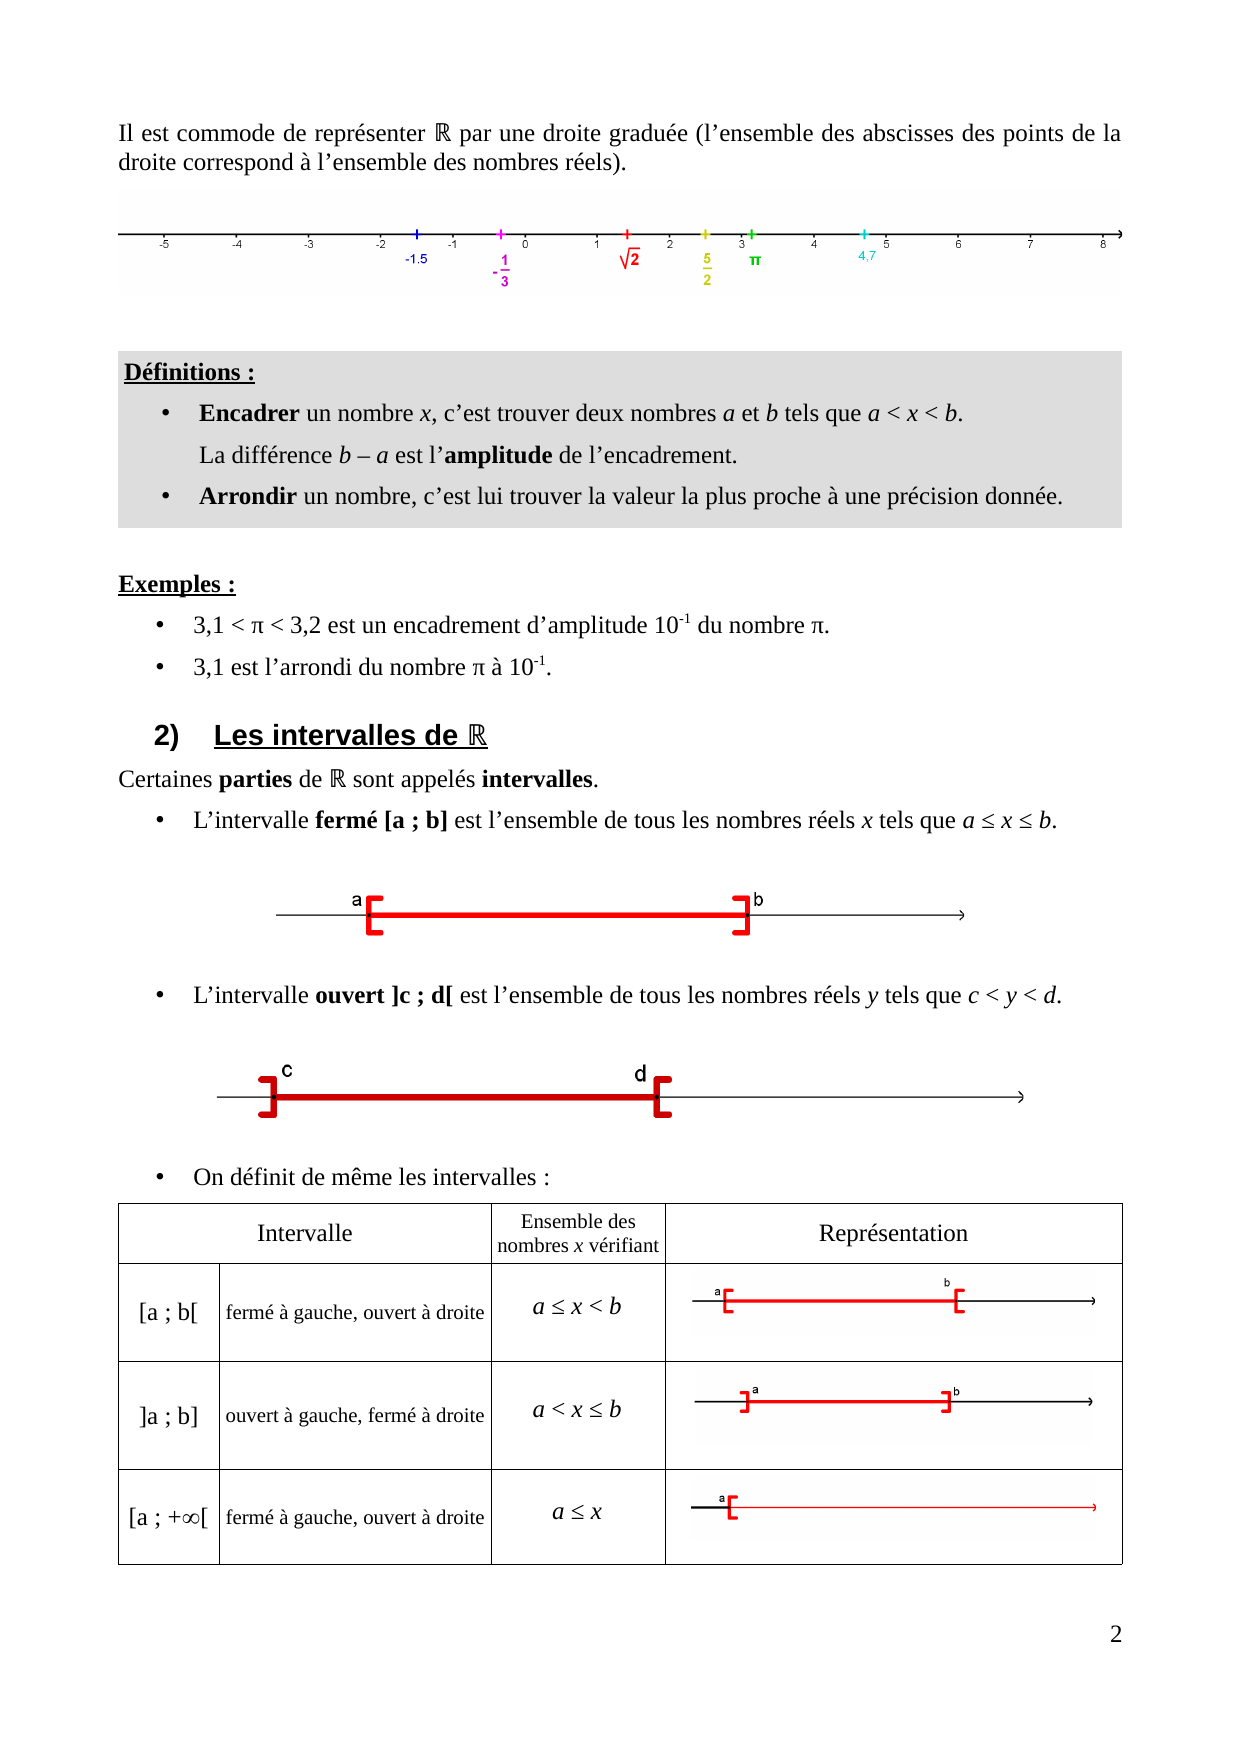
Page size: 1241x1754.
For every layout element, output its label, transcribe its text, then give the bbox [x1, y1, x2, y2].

table_cell [666, 1264, 1122, 1361]
text Il est commode de représenter ℝ par une droite graduée (l’ensemble des abscisses des points de la droite correspond à l’ensemble des nombres réels). [118, 118, 1122, 176]
table_cell ]a ; b] [119, 1362, 219, 1469]
table_header Ensemble des nombres x vérifiant [492, 1204, 665, 1263]
list L’intervalle ouvert ]c ; d[ est l’ensemble de tous les nombres réels y tels que c < y < d. [156, 846, 1122, 1009]
list L’intervalle fermé [a ; b] est l’ensemble de tous les nombres réels x tels que a ≤ x ≤ b. [156, 805, 1122, 834]
list 3,1 est l’arrondi du nombre π à 10-1. [156, 652, 1122, 680]
text Exemples : [118, 569, 1122, 598]
table_cell a < x ≤ b [492, 1362, 665, 1469]
table_cell [666, 1470, 1122, 1564]
table_cell a ≤ x < b [492, 1264, 665, 1361]
list 3,1 < π < 3,2 est un encadrement d’amplitude 10-1 du nombre π. [156, 610, 1122, 639]
list On définit de même les intervalles : [156, 1022, 1122, 1191]
table_cell [a ; +∞[ [119, 1470, 219, 1564]
text Certaines parties de ℝ sont appelés intervalles. [118, 764, 1122, 793]
table_cell [a ; b[ [119, 1264, 219, 1361]
table_cell [666, 1362, 1122, 1469]
table_header Représentation [666, 1204, 1122, 1263]
table_header Intervalle [119, 1204, 491, 1263]
table_cell fermé à gauche, ouvert à droite [220, 1470, 491, 1564]
table_cell fermé à gauche, ouvert à droite [220, 1264, 491, 1361]
table_header Définitions : Encadrer un nombre x, c’est trouver deux nombres a et b tels que a < x < b. La différence b – a est l’amplitude de l’encadrement. Arrondir un nombre, c’est lui trouver la valeur la plus proche à une précision donnée. [118, 351, 1122, 528]
table_cell ouvert à gauche, fermé à droite [220, 1362, 491, 1469]
subtitle Les intervalles de ℝ [153, 718, 1122, 751]
table_cell a ≤ x [492, 1470, 665, 1564]
